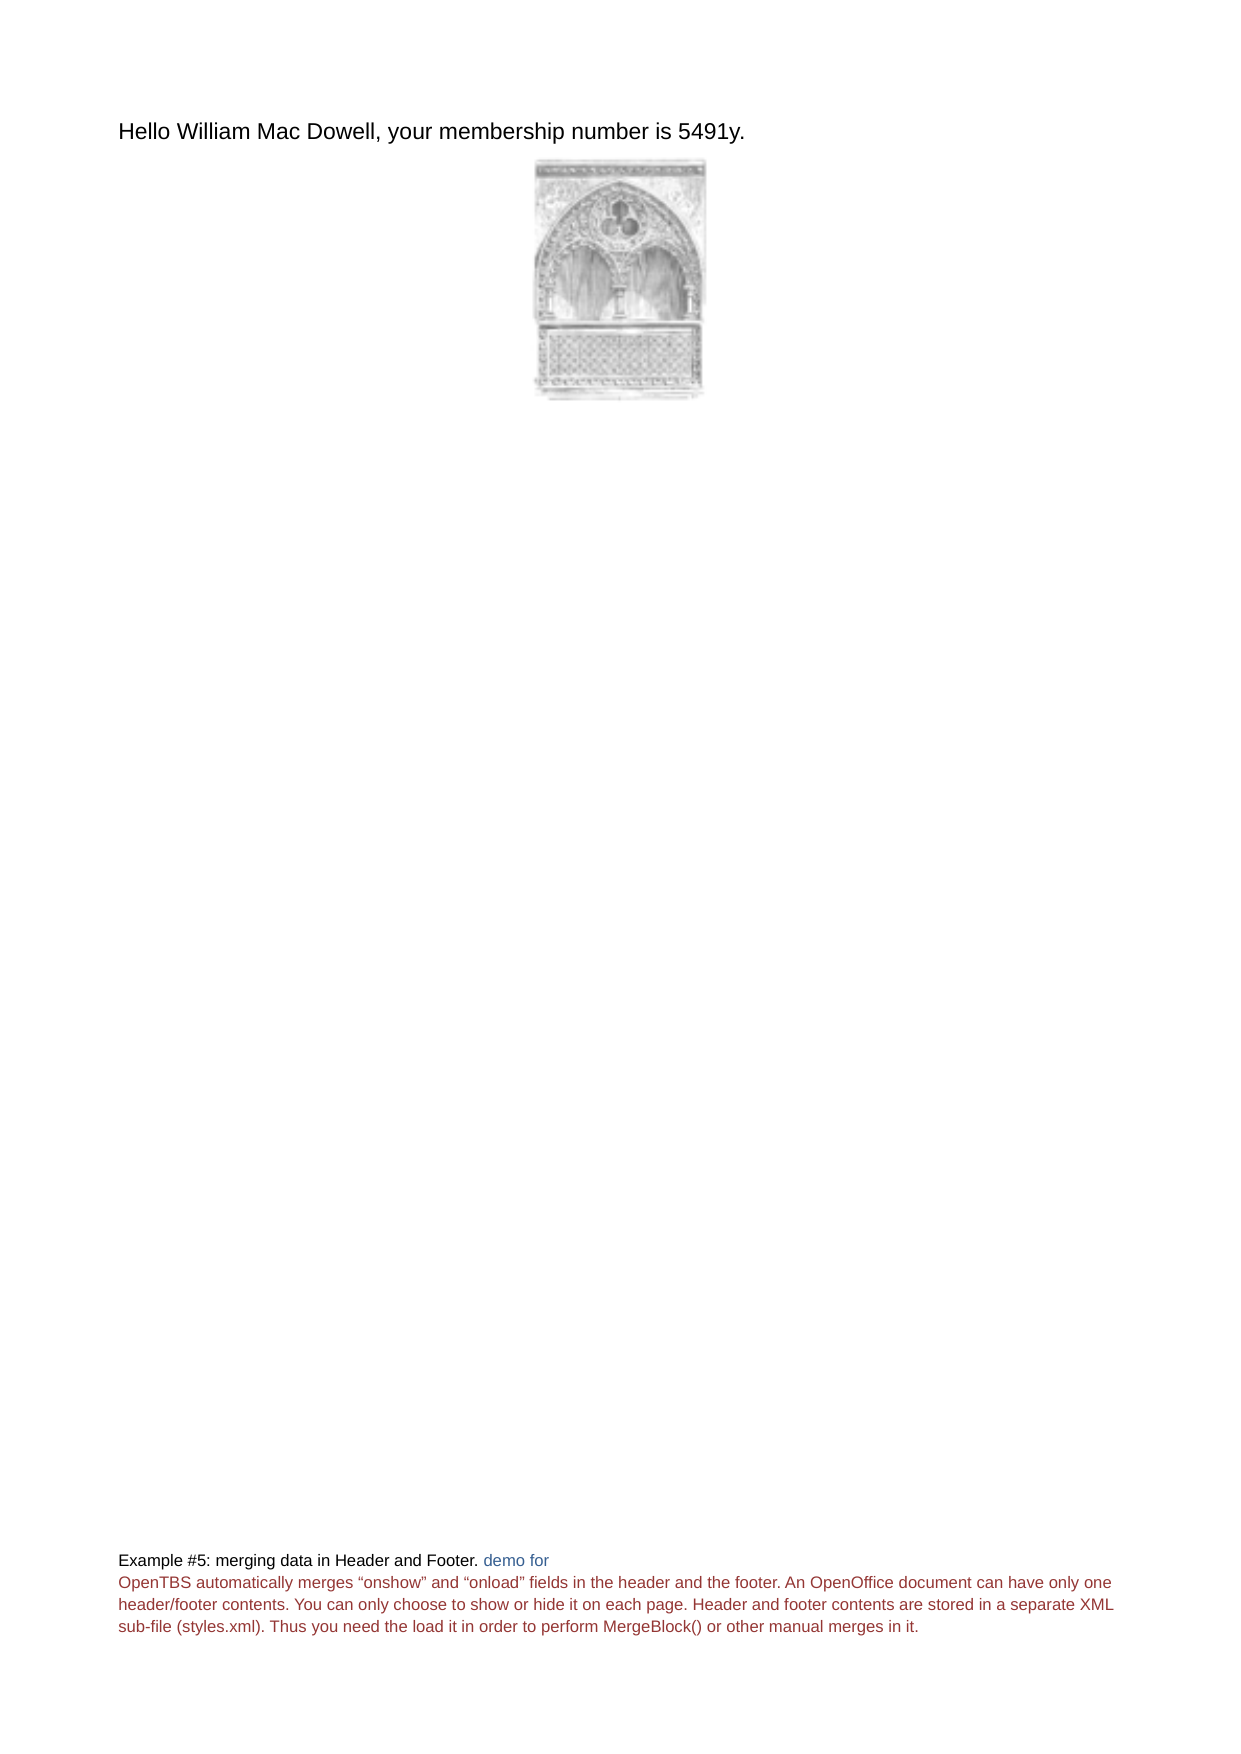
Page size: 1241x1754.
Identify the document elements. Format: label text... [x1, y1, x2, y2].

picture [527, 157, 713, 405]
text Hello William Mac Dowell, your membership number is 5491y. [118, 118, 1122, 144]
